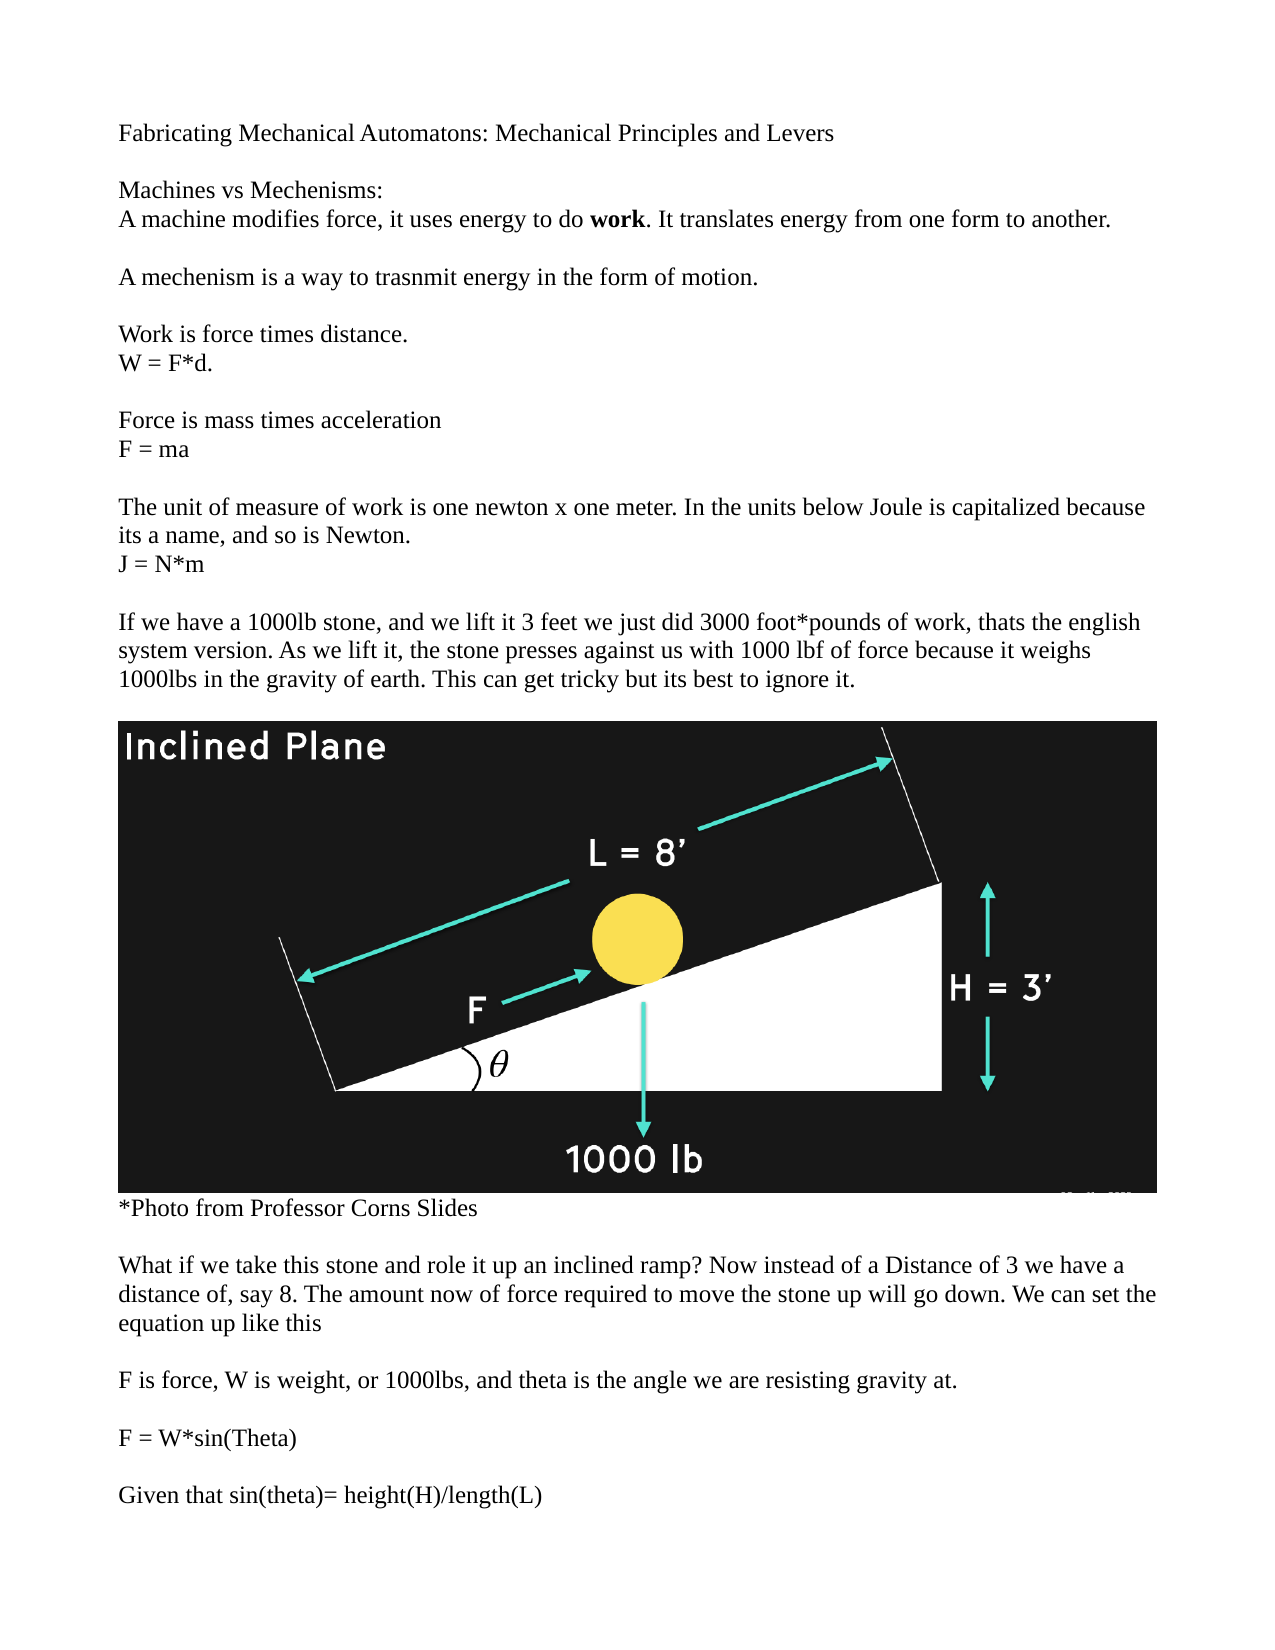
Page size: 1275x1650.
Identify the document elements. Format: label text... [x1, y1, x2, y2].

text The unit of measure of work is one newton x one meter. In the units below Joule is capitalized because its a name, and so is Newton. [118, 492, 1157, 549]
text If we have a 1000lb stone, and we lift it 3 feet we just did 3000 foot*pounds of work, thats the english system version. As we lift it, the stone presses against us with 1000 lbf of force because it weighs 1000lbs in the gravity of earth. This can get tricky but its best to ignore it. [118, 607, 1157, 693]
text F is force, W is weight, or 1000lbs, and theta is the angle we are resisting gravity at. [118, 1366, 1157, 1394]
text W = F*d. [118, 348, 1157, 377]
text F = W*sin(Theta) [118, 1423, 1157, 1452]
text A mechenism is a way to trasnmit energy in the form of motion. [118, 262, 1157, 291]
text Given that sin(theta)= height(H)/length(L) [118, 1481, 1157, 1509]
text What if we take this stone and role it up an inclined ramp? Now instead of a Distance of 3 we have a distance of, say 8. The amount now of force required to move the stone up will go down. We can set the equation up like this [118, 1251, 1157, 1337]
text Fabricating Mechanical Automatons: Mechanical Principles and Levers [118, 118, 1157, 147]
text A machine modifies force, it uses energy to do work. It translates energy from one form to another. [118, 204, 1157, 233]
text F = ma [118, 434, 1157, 463]
picture [118, 721, 1157, 1193]
text *Photo from Professor Corns Slides [118, 1193, 1157, 1222]
text Machines vs Mechenisms: [118, 176, 1157, 204]
text Force is mass times acceleration [118, 406, 1157, 434]
text Work is force times distance. [118, 319, 1157, 348]
text J = N*m [118, 549, 1157, 578]
